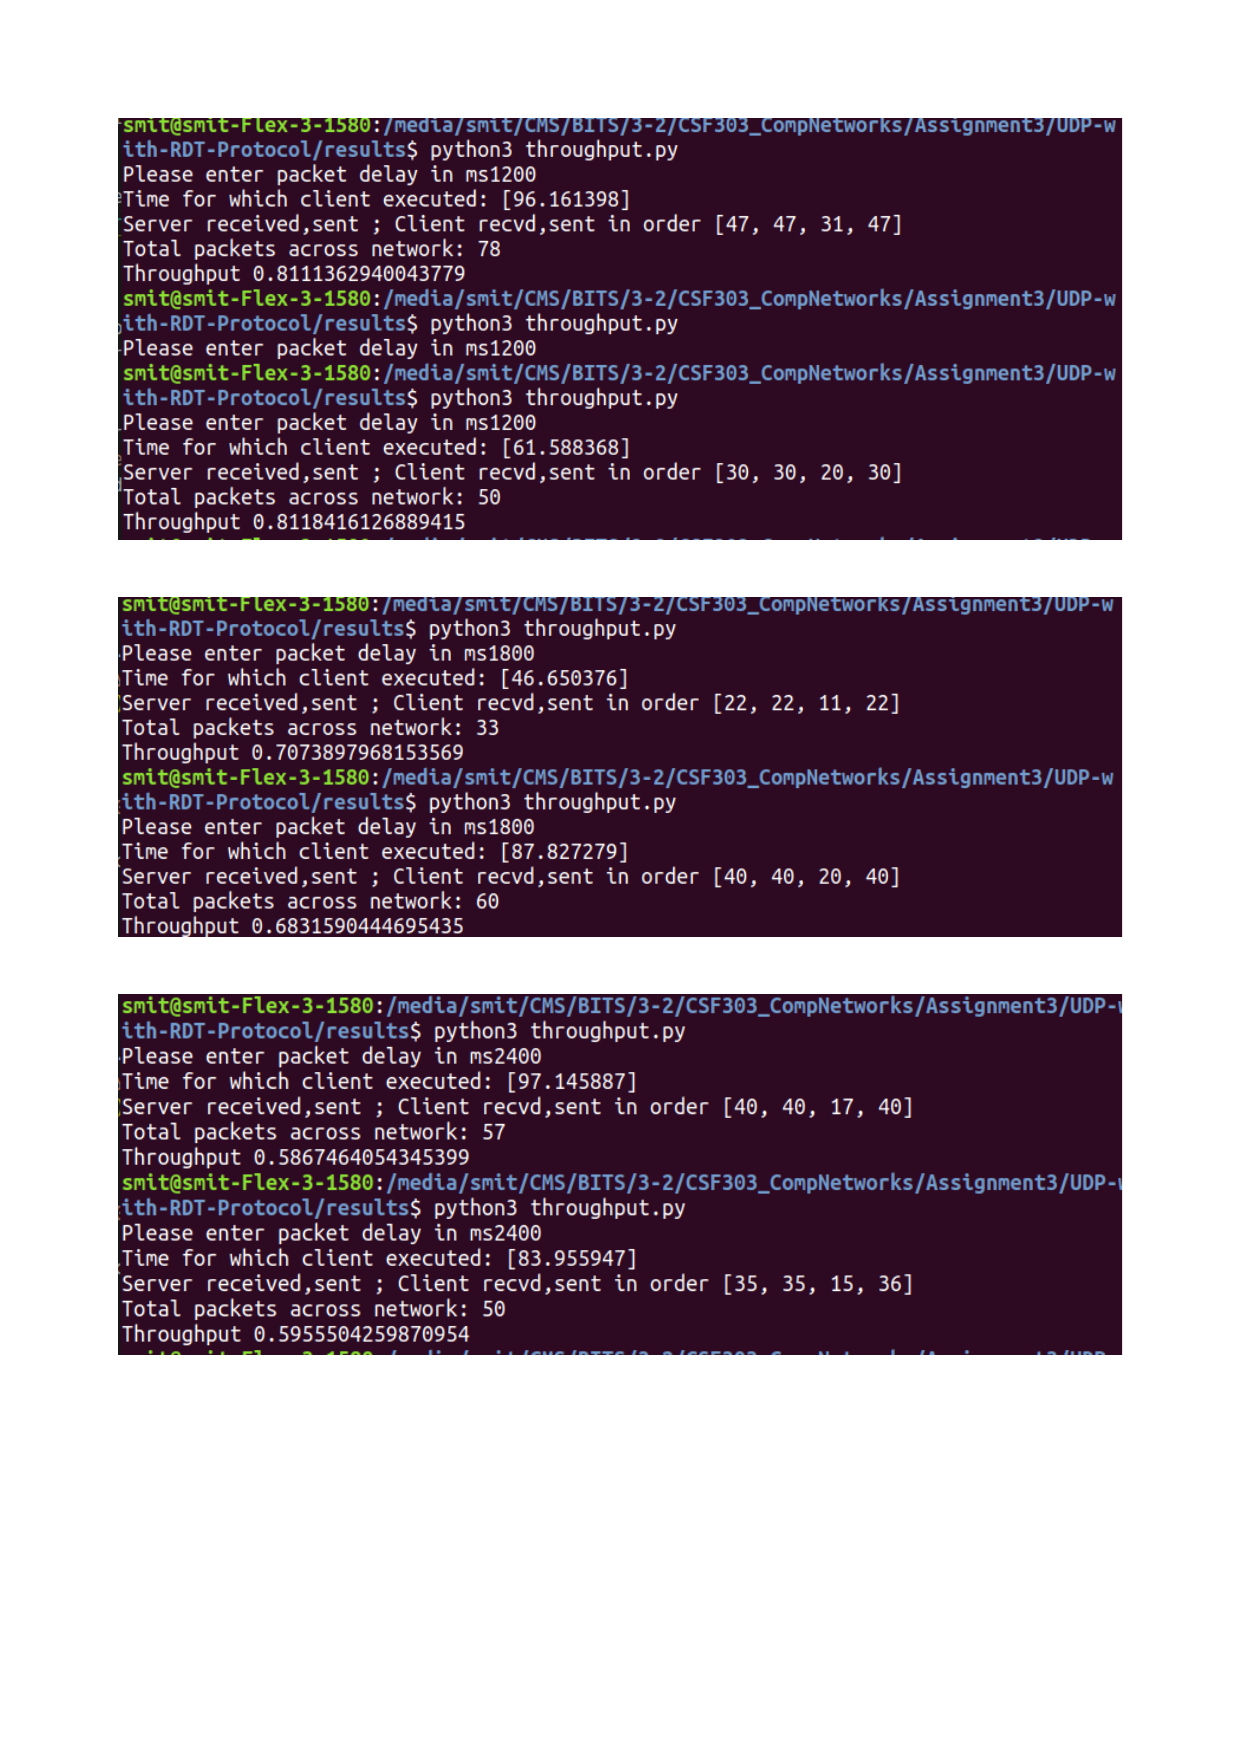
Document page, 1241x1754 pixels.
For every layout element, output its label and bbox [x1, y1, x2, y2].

picture [118, 994, 1123, 1355]
picture [118, 597, 1123, 937]
picture [118, 118, 1123, 540]
